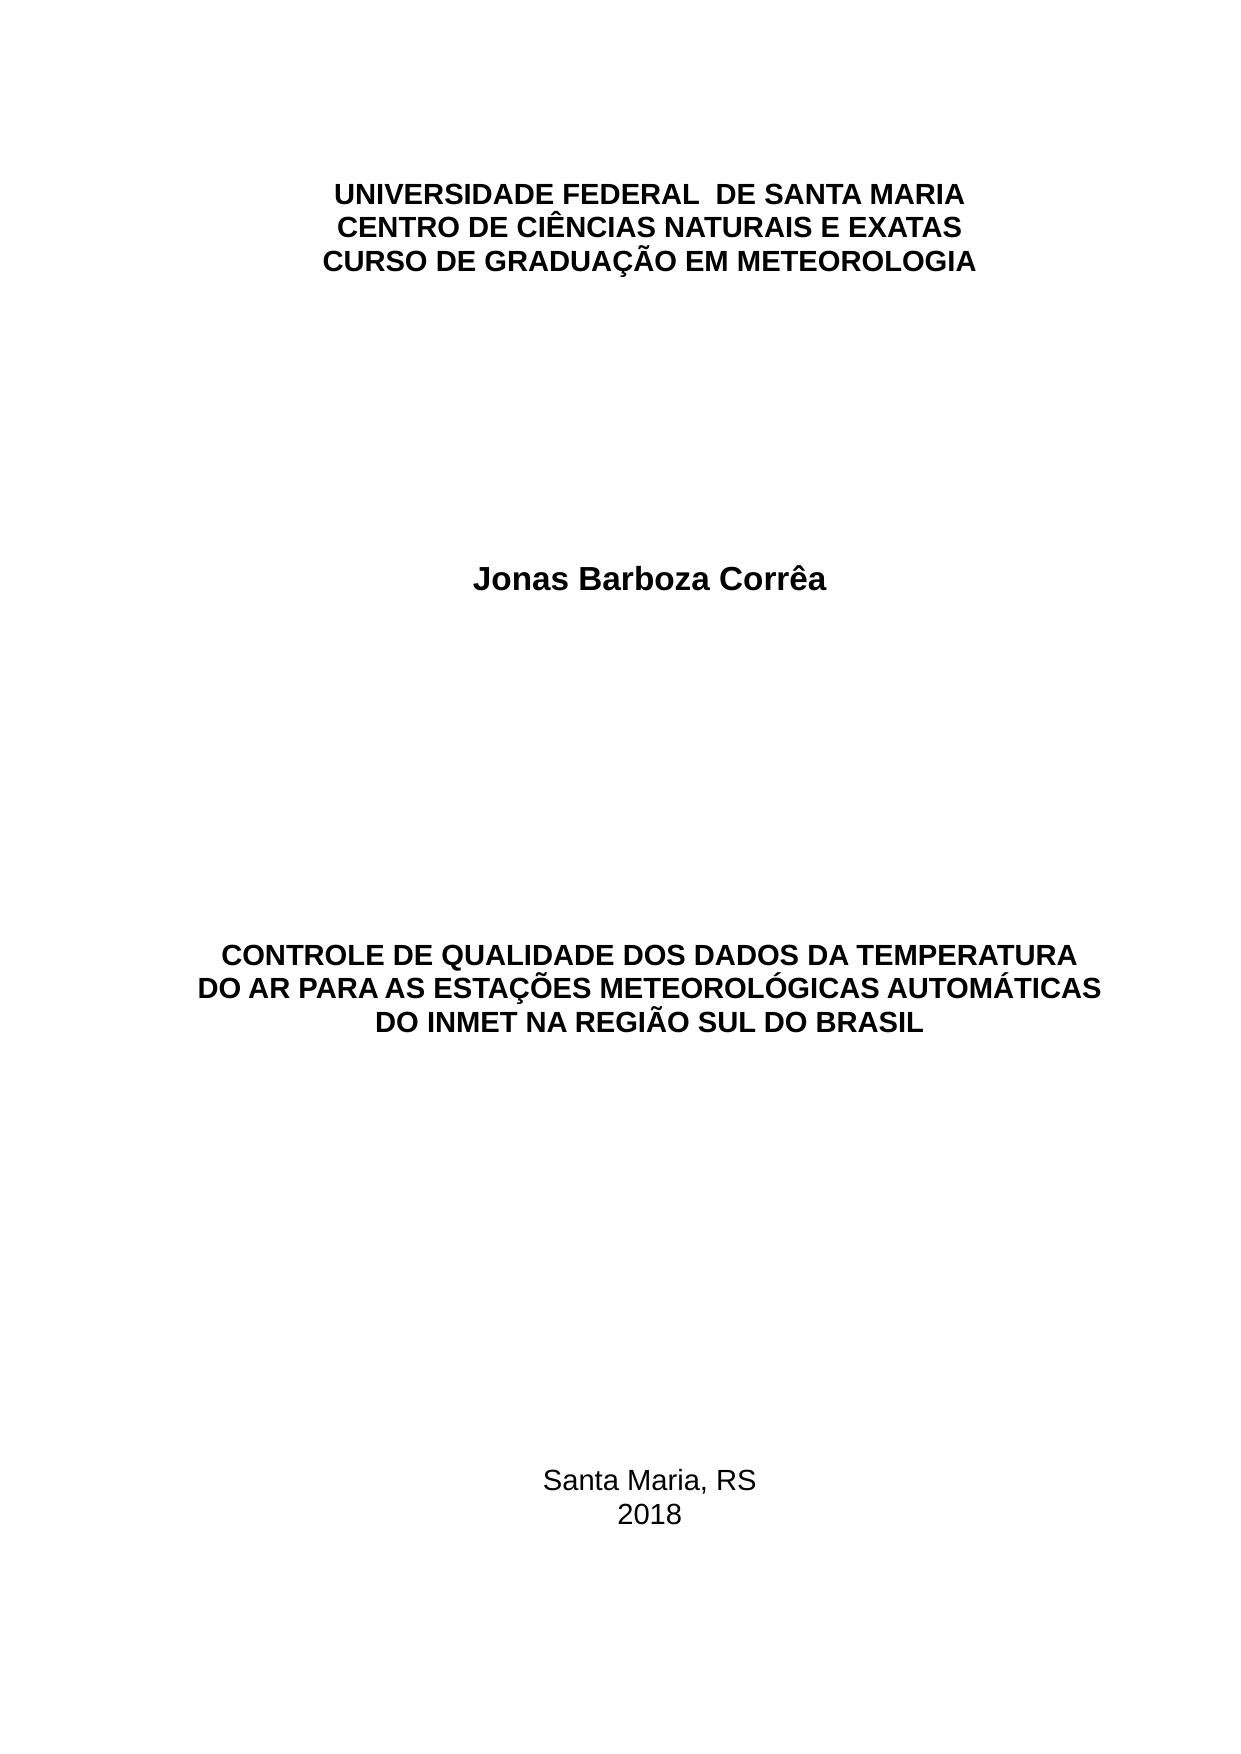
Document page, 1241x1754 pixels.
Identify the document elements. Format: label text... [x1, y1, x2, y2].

text UNIVERSIDADE FEDERAL DE SANTA MARIA CENTRO DE CIÊNCIAS NATURAIS E EXATAS CURSO DE GRADUAÇÃO EM METEOROLOGIA [177, 177, 1122, 278]
text Santa Maria, RS 2018 [177, 1463, 1122, 1530]
text CONTROLE DE QUALIDADE DOS DADOS DA TEMPERATURA DO AR PARA AS ESTAÇÕES METEOROLÓGICAS AUTOMÁTICAS DO INMET NA REGIÃO SUL DO BRASIL [177, 938, 1122, 1038]
text Jonas Barboza Corrêa [177, 559, 1122, 598]
